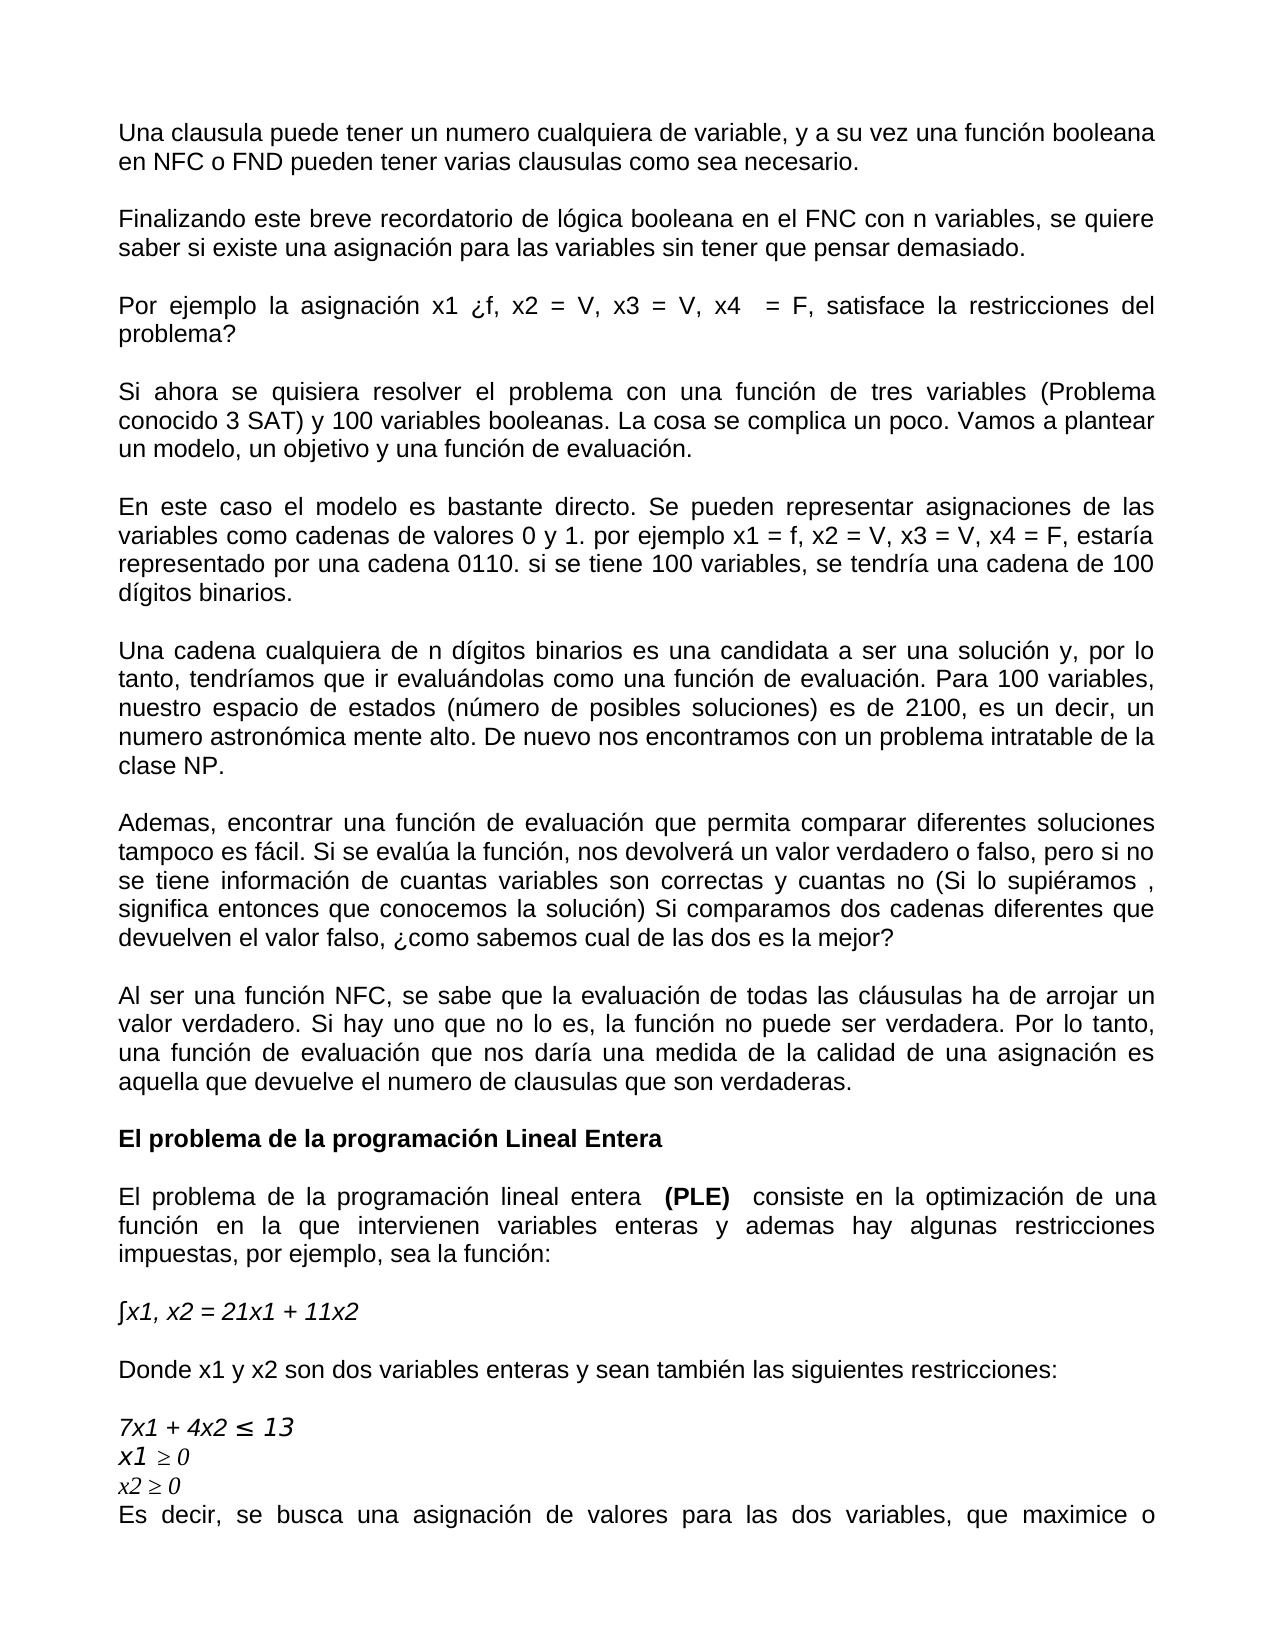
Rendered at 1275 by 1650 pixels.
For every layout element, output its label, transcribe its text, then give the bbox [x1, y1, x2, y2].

text Una clausula puede tener un numero cualquiera de variable, y a su vez una función booleana en NFC o FND pueden tener varias clausulas como sea necesario. [118, 118, 1157, 176]
text x2 ≥ 0 [118, 1471, 1157, 1500]
text Es decir, se busca una asignación de valores para las dos variables, que maximice o [118, 1500, 1157, 1529]
text Finalizando este breve recordatorio de lógica booleana en el FNC con n variables, se quiere saber si existe una asignación para las variables sin tener que pensar demasiado. [118, 204, 1157, 262]
text Si ahora se quisiera resolver el problema con una función de tres variables (Problema conocido 3 SAT) y 100 variables booleanas. La cosa se complica un poco. Vamos a plantear un modelo, un objetivo y una función de evaluación. [118, 377, 1157, 463]
text Una cadena cualquiera de n dígitos binarios es una candidata a ser una solución y, por lo tanto, tendríamos que ir evaluándolas como una función de evaluación. Para 100 variables, nuestro espacio de estados (número de posibles soluciones) es de 2100, es un decir, un numero astronómica mente alto. De nuevo nos encontramos con un problema intratable de la clase NP. [118, 636, 1157, 779]
text x1 ≥ 0 [118, 1442, 1157, 1471]
text En este caso el modelo es bastante directo. Se pueden representar asignaciones de las variables como cadenas de valores 0 y 1. por ejemplo x1 = f, x2 = V, x3 = V, x4 = F, estaría representado por una cadena 0110. si se tiene 100 variables, se tendría una cadena de 100 dígitos binarios. [118, 492, 1157, 607]
text El problema de la programación Lineal Entera [118, 1124, 1157, 1153]
text El problema de la programación lineal entera (PLE) consiste en la optimización de una función en la que intervienen variables enteras y ademas hay algunas restricciones impuestas, por ejemplo, sea la función: [118, 1182, 1157, 1268]
text Donde x1 y x2 son dos variables enteras y sean también las siguientes restricciones: [118, 1355, 1157, 1384]
text ʃx1, x2 = 21x1 + 11x2 [118, 1297, 1157, 1326]
text Al ser una función NFC, se sabe que la evaluación de todas las cláusulas ha de arrojar un valor verdadero. Si hay uno que no lo es, la función no puede ser verdadera. Por lo tanto, una función de evaluación que nos daría una medida de la calidad de una asignación es aquella que devuelve el numero de clausulas que son verdaderas. [118, 981, 1157, 1096]
text Por ejemplo la asignación x1 ¿f, x2 = V, x3 = V, x4 = F, satisface la restricciones del problema? [118, 291, 1157, 348]
text Ademas, encontrar una función de evaluación que permita comparar diferentes soluciones tampoco es fácil. Si se evalúa la función, nos devolverá un valor verdadero o falso, pero si no se tiene información de cuantas variables son correctas y cuantas no (Si lo supiéramos , significa entonces que conocemos la solución) Si comparamos dos cadenas diferentes que devuelven el valor falso, ¿como sabemos cual de las dos es la mejor? [118, 808, 1157, 952]
text 7x1 + 4x2 ≤ 13 [118, 1412, 1157, 1442]
